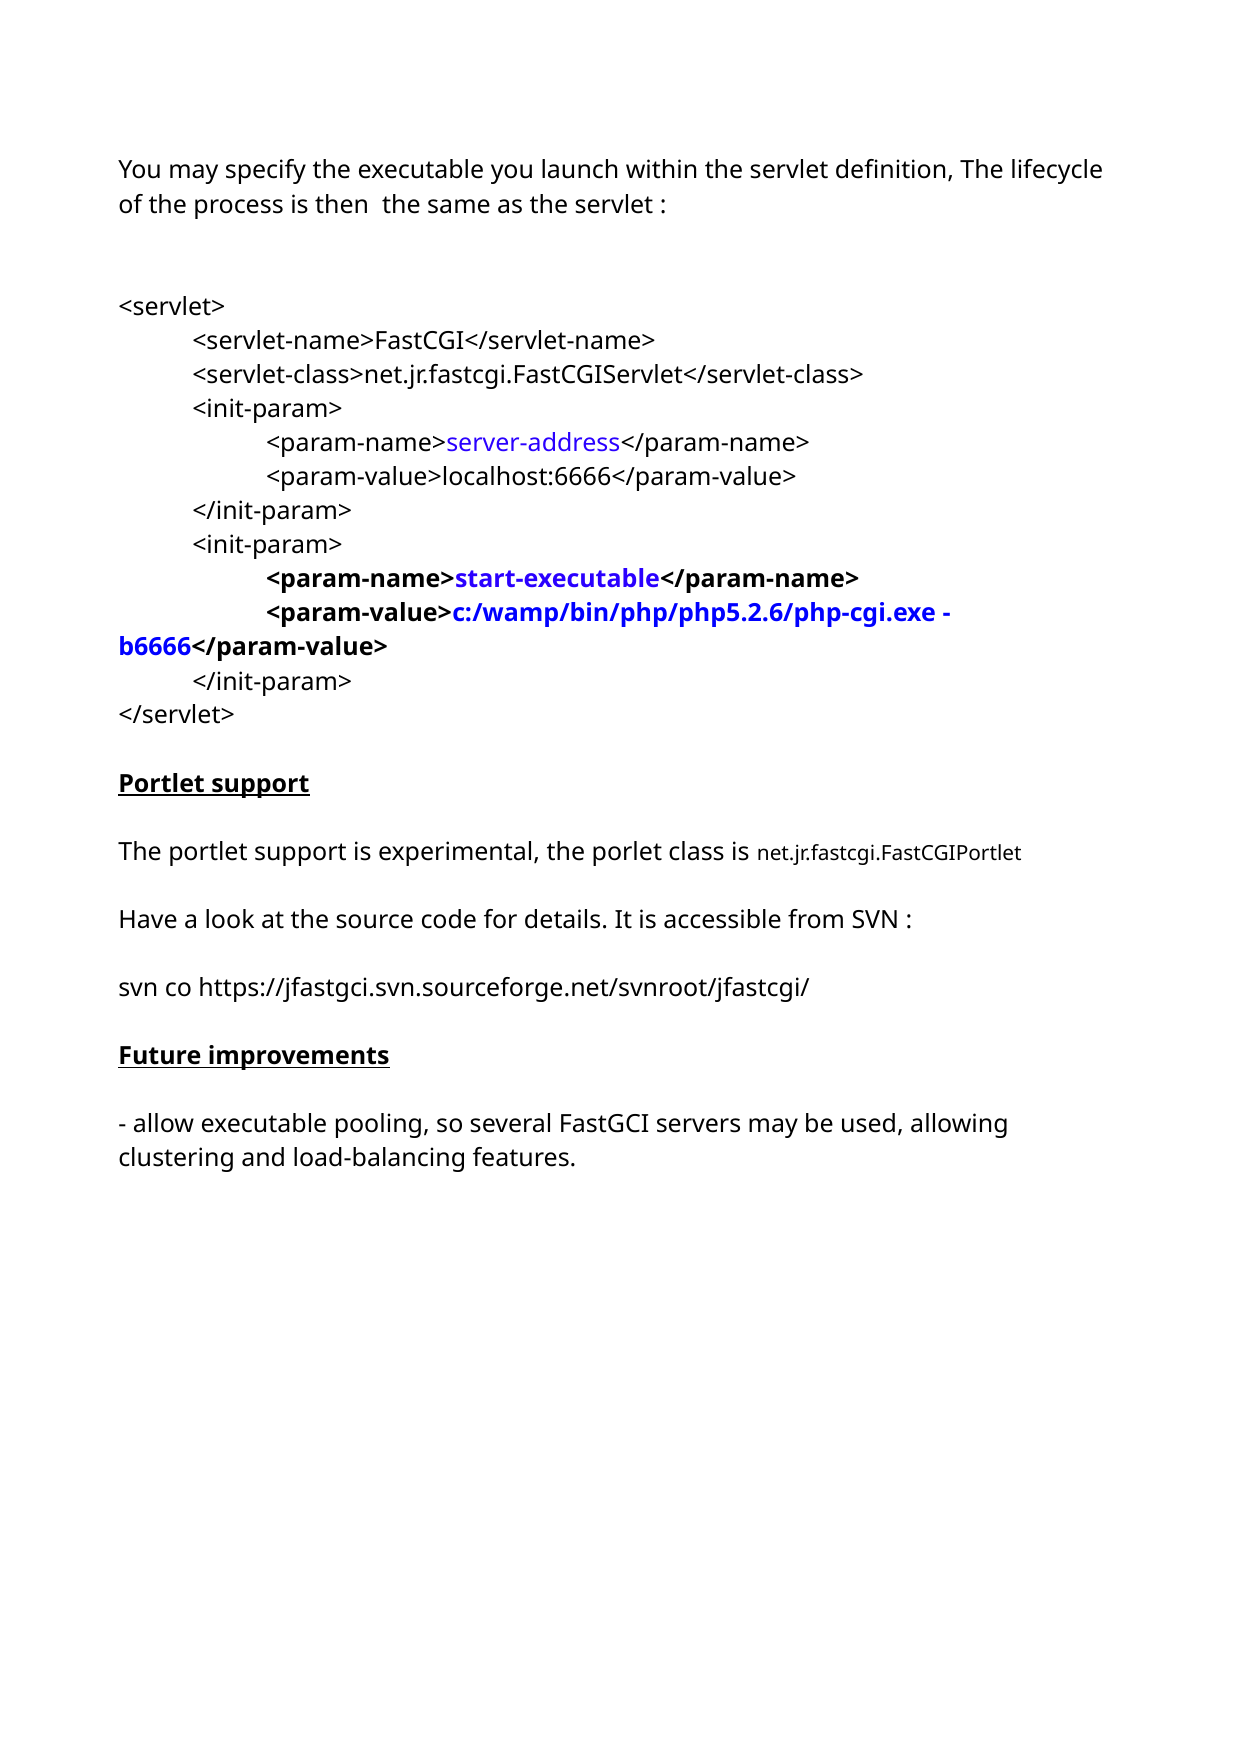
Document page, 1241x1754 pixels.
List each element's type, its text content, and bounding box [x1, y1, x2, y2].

text </init-param> [118, 493, 1122, 527]
text <servlet> [118, 288, 1122, 322]
text <init-param> [118, 391, 1122, 425]
text Future improvements [118, 1038, 1122, 1072]
text <param-name>start-executable</param-name> [118, 561, 1122, 595]
text svn co https://jfastgci.svn.sourceforge.net/svnroot/jfastcgi/ [118, 970, 1122, 1004]
text </servlet> [118, 697, 1122, 731]
text <servlet-class>net.jr.fastcgi.FastCGIServlet</servlet-class> [118, 357, 1122, 391]
text Portlet support [118, 765, 1122, 799]
text <param-value>c:/wamp/bin/php/php5.2.6/php-cgi.exe -b6666</param-value> [118, 595, 1122, 663]
text <servlet-name>FastCGI</servlet-name> [118, 322, 1122, 357]
text <init-param> [118, 527, 1122, 561]
text - allow executable pooling, so several FastGCI servers may be used, allowing clustering and load-balancing features. [118, 1106, 1122, 1174]
text Have a look at the source code for details. It is accessible from SVN : [118, 902, 1122, 936]
text The portlet support is experimental, the porlet class is net.jr.fastcgi.FastCGIPortlet [118, 833, 1122, 867]
text You may specify the executable you launch within the servlet definition, The lifecycle of the process is then the same as the servlet : [118, 152, 1122, 220]
text <param-value>localhost:6666</param-value> [118, 459, 1122, 493]
text <param-name>server-address</param-name> [118, 425, 1122, 459]
text </init-param> [118, 663, 1122, 697]
